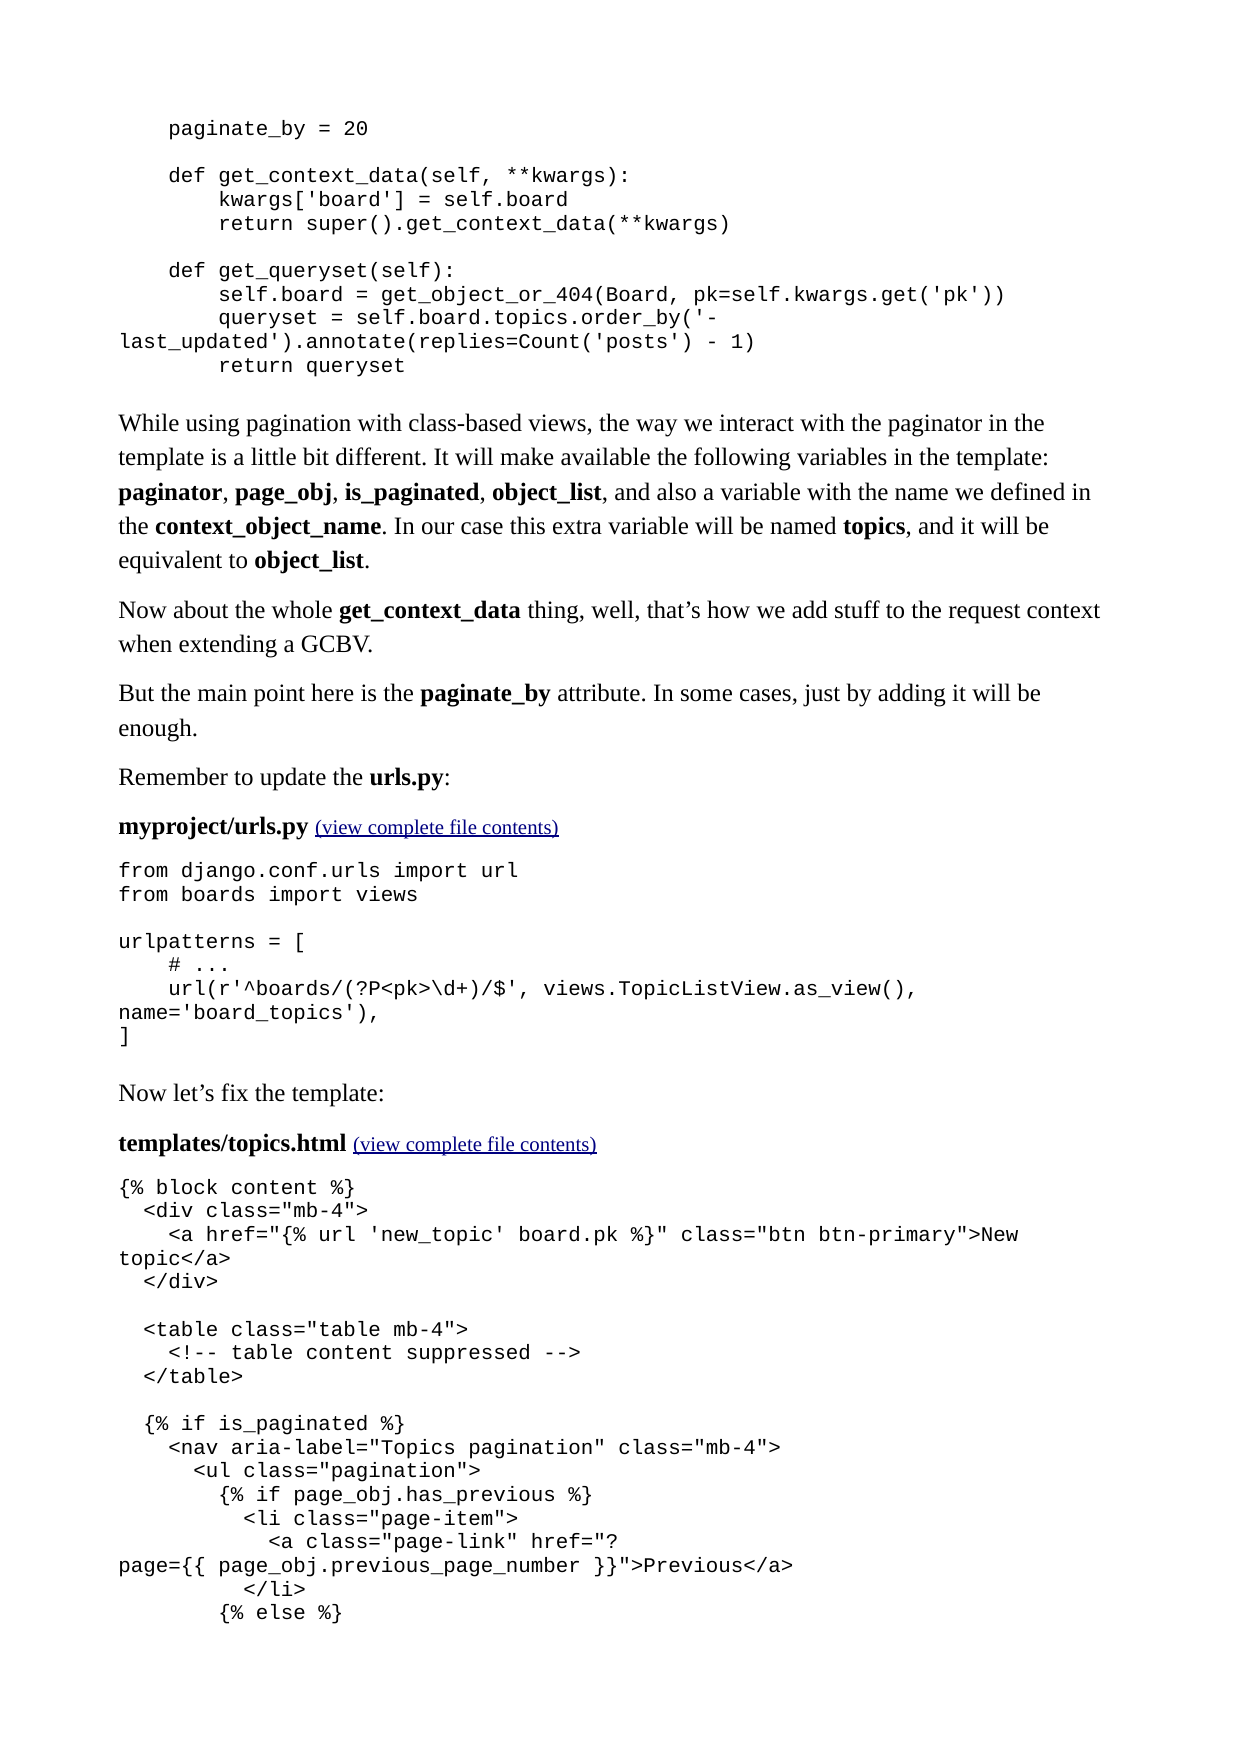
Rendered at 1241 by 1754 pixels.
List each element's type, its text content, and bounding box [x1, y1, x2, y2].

text {% else %} [118, 1602, 1122, 1626]
text # ... [118, 954, 1122, 978]
text </li> [118, 1579, 1122, 1602]
text def get_context_data(self, **kwargs): [118, 165, 1122, 189]
text return super().get_context_data(**kwargs) [118, 213, 1122, 236]
text Now about the whole get_context_data thing, well, that’s how we add stuff to the request context when extending a GCBV. [118, 595, 1122, 658]
text url(r'^boards/(?P<pk>\d+)/$', views.TopicListView.as_view(), name='board_topics'), [118, 978, 1122, 1025]
text from boards import views [118, 883, 1122, 907]
text urlpatterns = [ [118, 931, 1122, 954]
text kwargs['board'] = self.board [118, 189, 1122, 213]
text queryset = self.board.topics.order_by('-last_updated').annotate(replies=Count('posts') - 1) [118, 307, 1122, 354]
text <table class="table mb-4"> [118, 1318, 1122, 1342]
text self.board = get_object_or_404(Board, pk=self.kwargs.get('pk')) [118, 284, 1122, 307]
text ] [118, 1025, 1122, 1049]
text templates/topics.html (view complete file contents) [118, 1128, 1122, 1156]
text <!-- table content suppressed --> [118, 1342, 1122, 1366]
text <a href="{% url 'new_topic' board.pk %}" class="btn btn-primary">New topic</a> [118, 1224, 1122, 1271]
text But the main point here is the paginate_by attribute. In some cases, just by adding it will be enough. [118, 678, 1122, 741]
text <div class="mb-4"> [118, 1200, 1122, 1224]
text <nav aria-label="Topics pagination" class="mb-4"> [118, 1437, 1122, 1460]
text <ul class="pagination"> [118, 1460, 1122, 1484]
text from django.conf.urls import url [118, 860, 1122, 883]
text myproject/urls.py (view complete file contents) [118, 811, 1122, 839]
text {% block content %} [118, 1177, 1122, 1200]
text {% if is_paginated %} [118, 1413, 1122, 1437]
text <a class="page-link" href="?page={{ page_obj.previous_page_number }}">Previous</a> [118, 1531, 1122, 1579]
text return queryset [118, 354, 1122, 378]
text While using pagination with class-based views, the way we interact with the paginator in the template is a little bit different. It will make available the following variables in the template: paginator, page_obj, is_paginated, object_list, and also a variable with the name we defined in the context_object_name. In our case this extra variable will be named topics, and it will be equivalent to object_list. [118, 408, 1122, 574]
text <li class="page-item"> [118, 1508, 1122, 1531]
text {% if page_obj.has_previous %} [118, 1484, 1122, 1508]
text paginate_by = 20 [118, 118, 1122, 142]
text Remember to update the urls.py: [118, 762, 1122, 791]
text def get_queryset(self): [118, 260, 1122, 284]
text </div> [118, 1271, 1122, 1295]
text Now let’s fix the template: [118, 1078, 1122, 1107]
text </table> [118, 1366, 1122, 1389]
